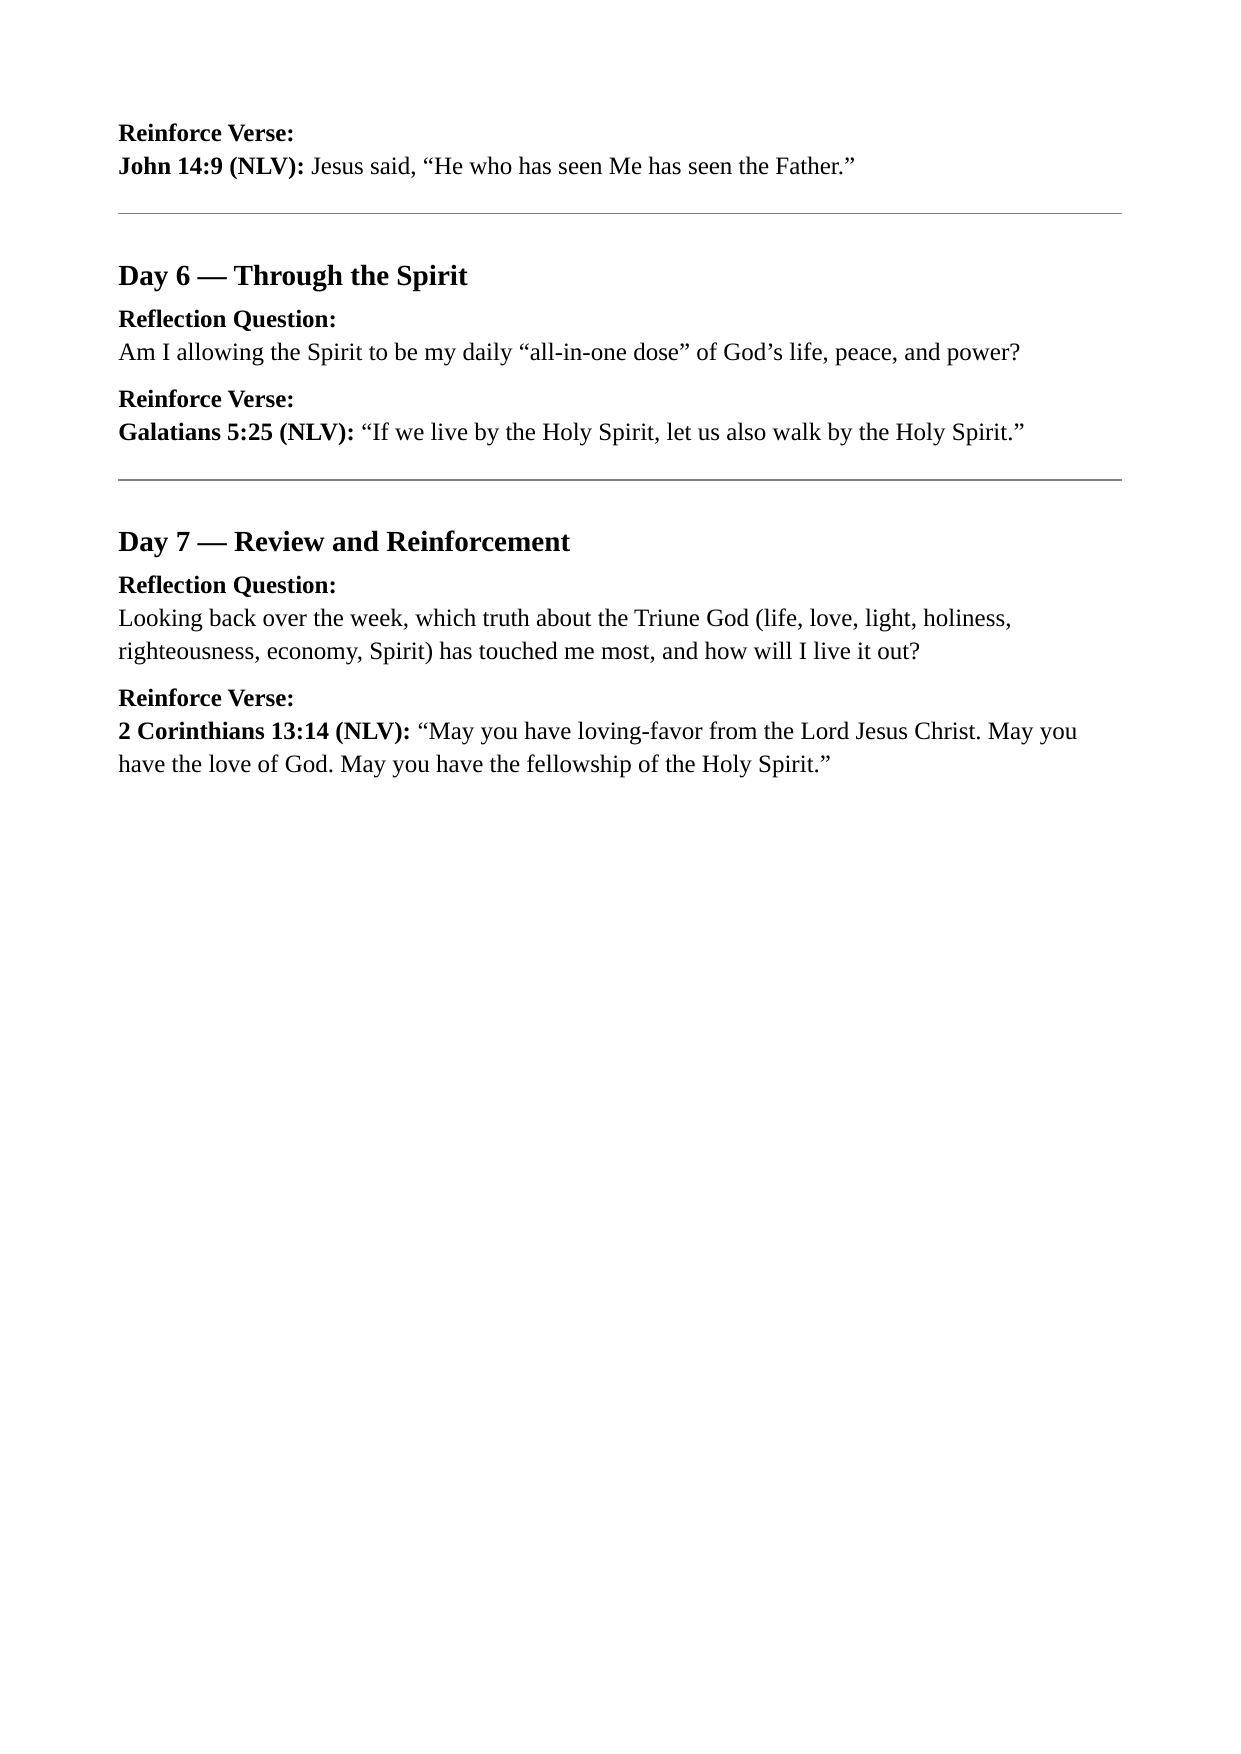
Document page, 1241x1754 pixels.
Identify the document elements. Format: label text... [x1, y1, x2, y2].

subtitle Day 7 — Review and Reinforcement [118, 524, 1122, 557]
text Reinforce Verse: John 14:9 (NLV): Jesus said, “He who has seen Me has seen the Father.” [118, 118, 1122, 180]
text Reinforce Verse: 2 Corinthians 13:14 (NLV): “May you have loving-favor from the Lord Jesus Christ. May you have the love of God. May you have the fellowship of the Holy Spirit.” [118, 683, 1122, 778]
text Reflection Question: Am I allowing the Spirit to be my daily “all-in-one dose” of God’s life, peace, and power? [118, 304, 1122, 365]
subtitle Day 6 — Through the Spirit [118, 258, 1122, 291]
text Reinforce Verse: Galatians 5:25 (NLV): “If we live by the Holy Spirit, let us also walk by the Holy Spirit.” [118, 384, 1122, 446]
text Reflection Question: Looking back over the week, which truth about the Triune God (life, love, light, holiness, righteousness, economy, Spirit) has touched me most, and how will I live it out? [118, 570, 1122, 664]
